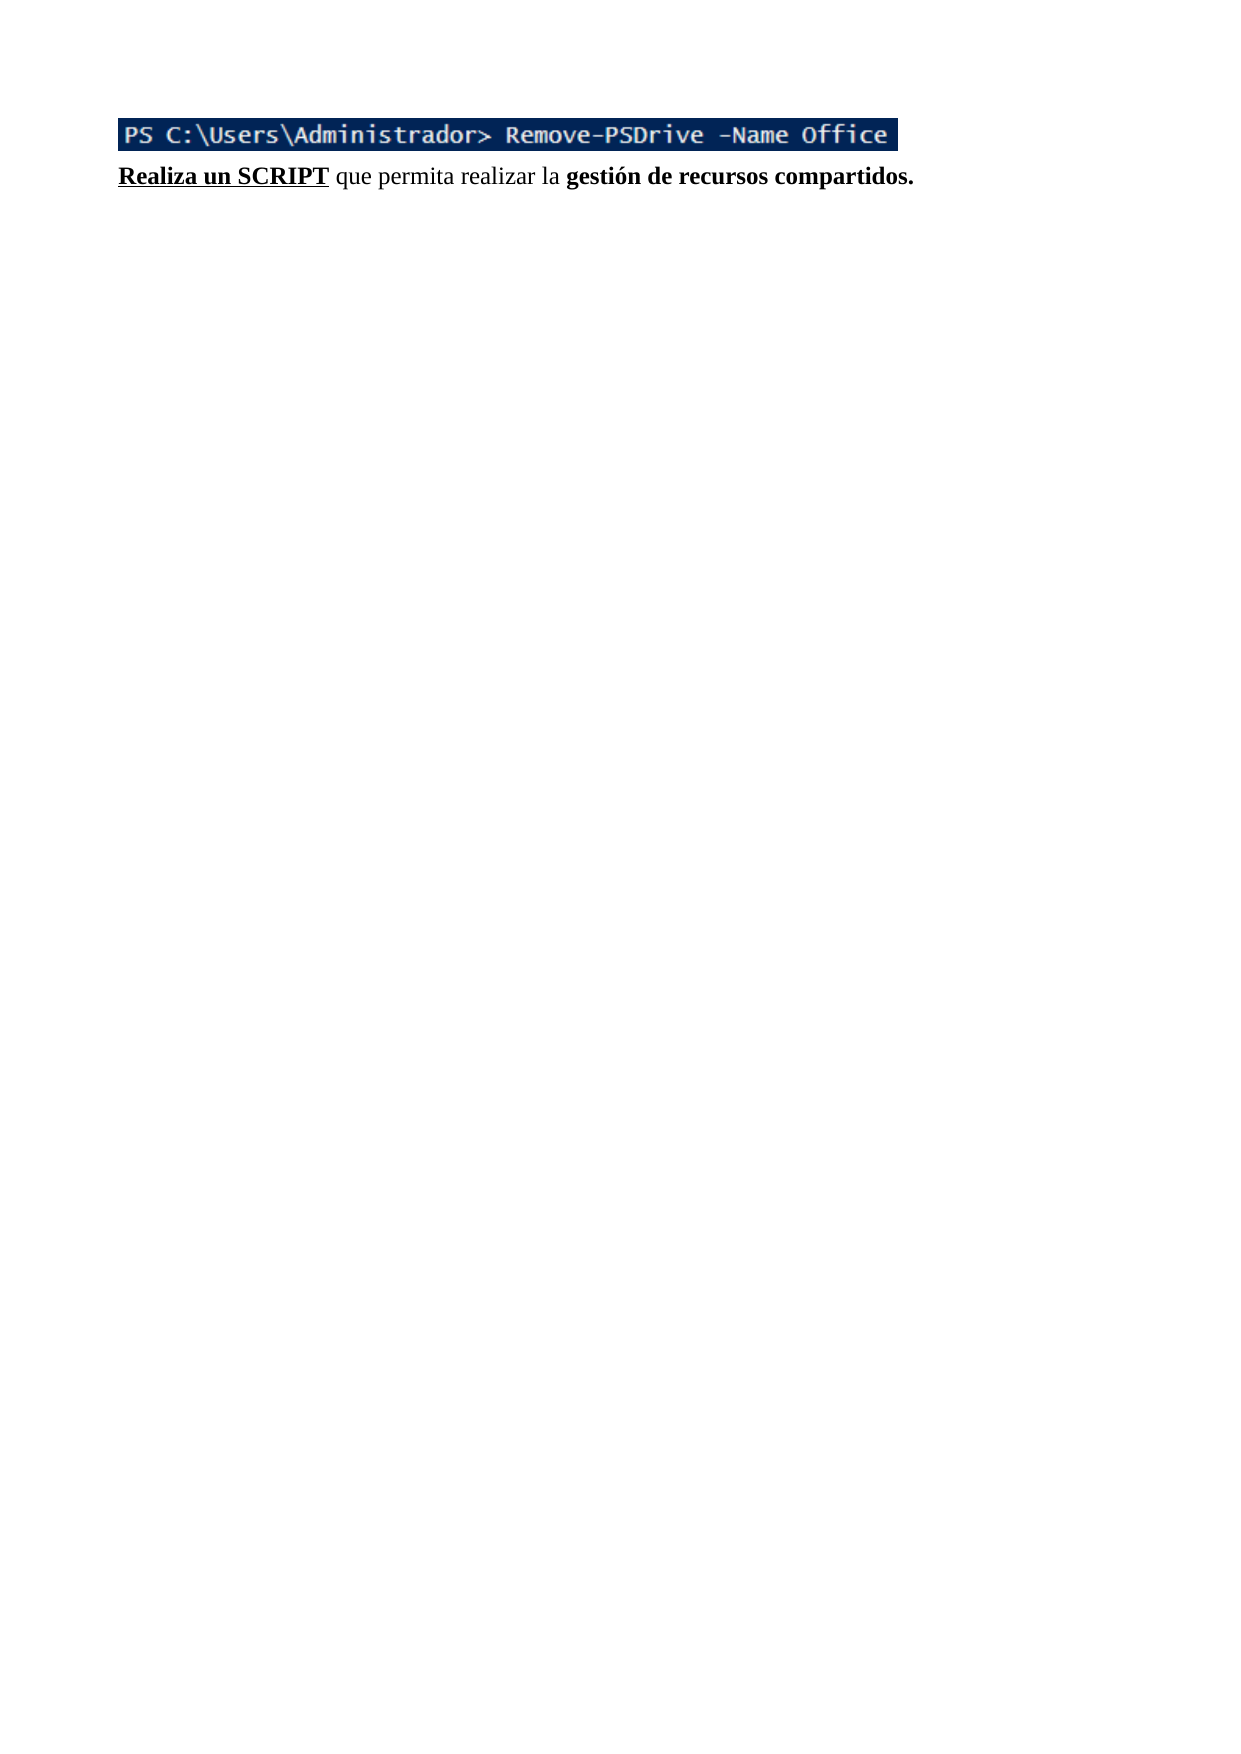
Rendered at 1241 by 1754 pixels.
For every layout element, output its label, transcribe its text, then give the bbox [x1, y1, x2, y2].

text Realiza un SCRIPT que permita realizar la gestión de recursos compartidos. [118, 161, 1122, 189]
